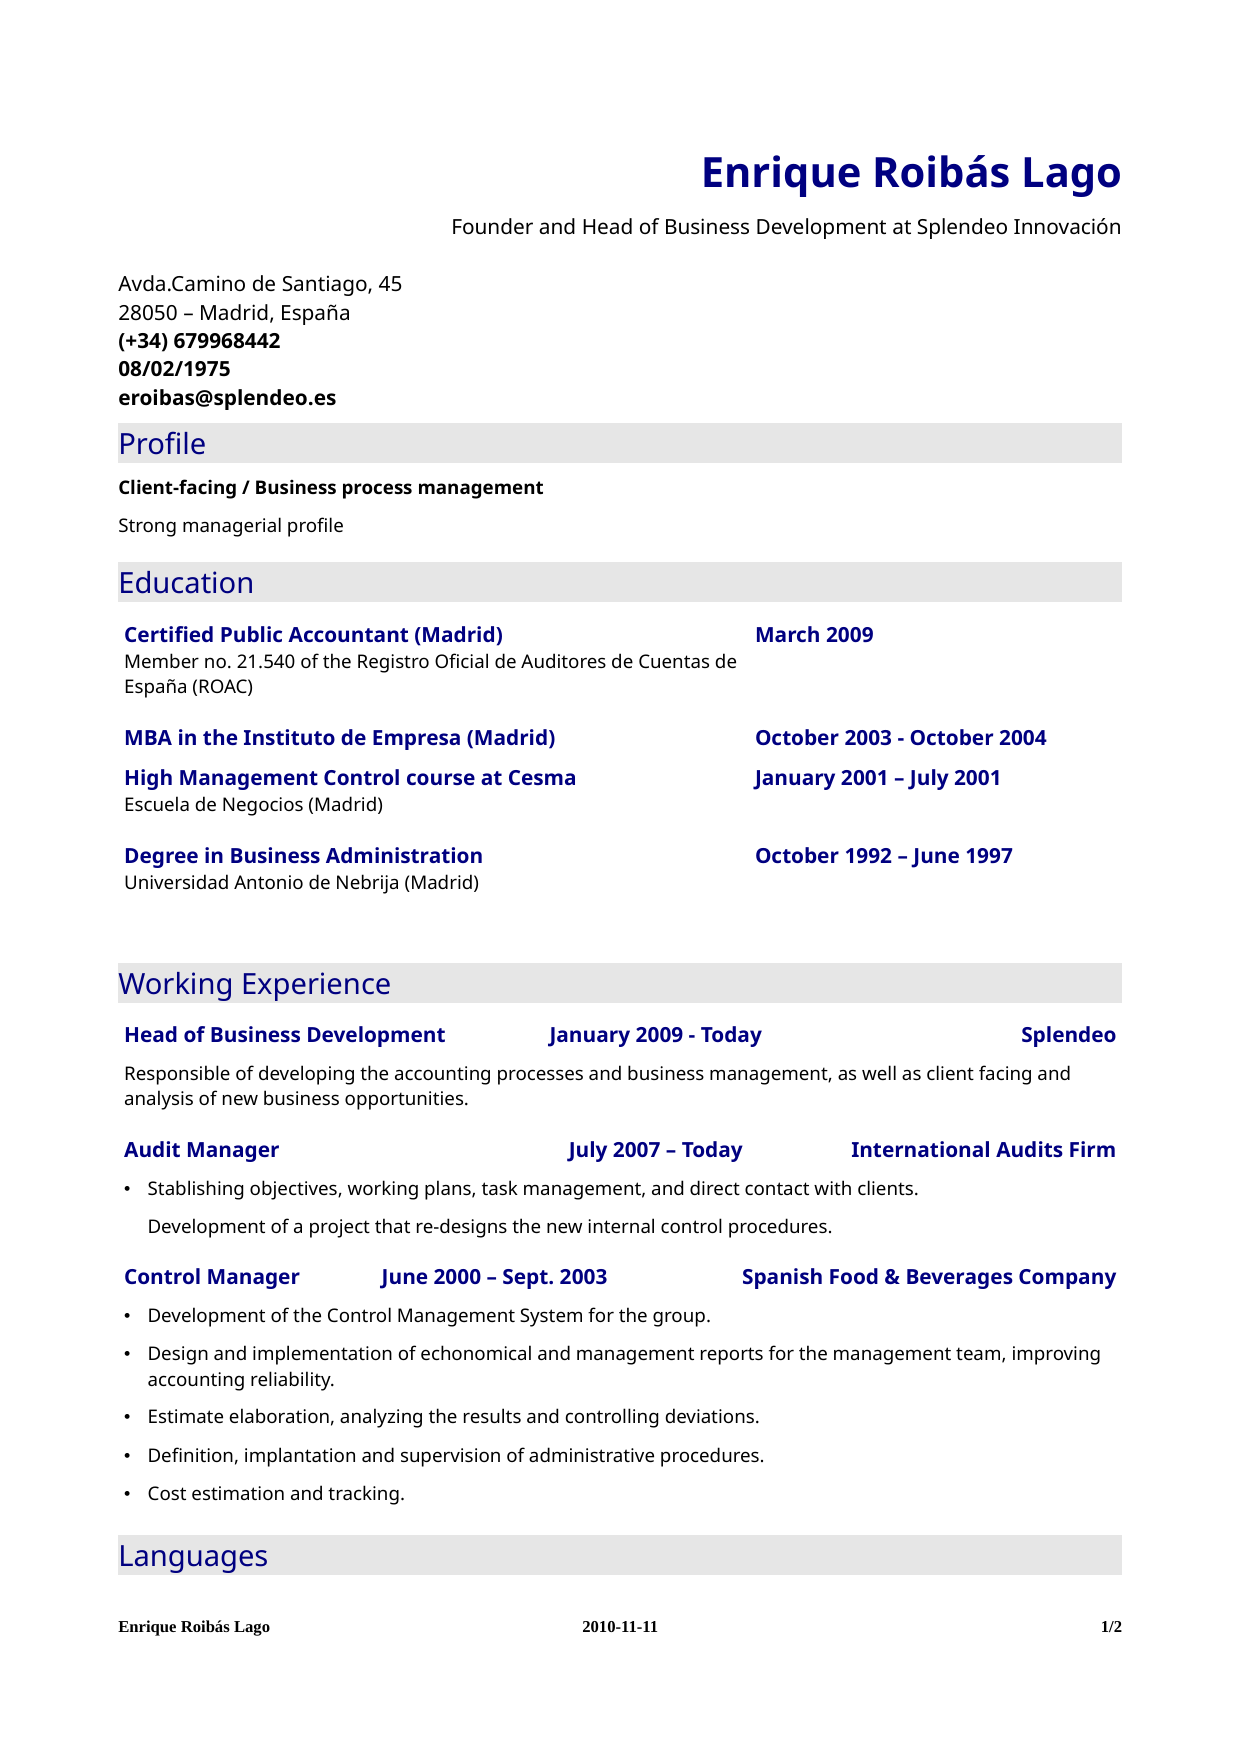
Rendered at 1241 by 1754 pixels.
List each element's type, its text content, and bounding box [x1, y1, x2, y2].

text Avda.Camino de Santiago, 45 [118, 269, 1122, 298]
text 08/02/1975 [118, 354, 1122, 383]
text Founder and Head of Business Development at Splendeo Innovación [118, 212, 1122, 241]
table_cell July 2007 – Today [524, 1129, 787, 1169]
table_cell Audit Manager [118, 1129, 524, 1169]
table_cell Responsible of developing the accounting processes and business management, as well as client facing and analysis of new business opportunities. [118, 1054, 1122, 1129]
subtitle Enrique Roibás Lago [118, 143, 1122, 200]
table_cell Development of the Control Management System for the group. Design and implementation of echonomical and management reports for the management team, improving accounting reliability. Estimate elaboration, analyzing the results and controlling deviations. Definition, implantation and supervision of administrative procedures. Cost estimation and tracking. [118, 1297, 1122, 1524]
table_header Head of Business Development [118, 1014, 524, 1054]
text Strong managerial profile [118, 513, 1122, 538]
table_cell January 2001 – July 2001 [749, 757, 1122, 835]
subtitle Education [118, 562, 1122, 602]
text Client-facing / Business process management [118, 475, 1122, 500]
table_cell Degree in Business Administration Universidad Antonio de Nebrija (Madrid) [118, 835, 749, 913]
table_cell October 1992 – June 1997 [749, 835, 1122, 913]
table_header January 2009 - Today [524, 1014, 787, 1054]
table_cell High Management Control course at Cesma Escuela de Negocios (Madrid) [118, 757, 749, 835]
text (+34) 679968442 [118, 326, 1122, 354]
table_header Control Manager [118, 1257, 338, 1297]
text 28050 – Madrid, España [118, 298, 1122, 326]
table_cell International Audits Firm [787, 1129, 1122, 1169]
table_header Certified Public Accountant (Madrid) Member no. 21.540 of the Registro Oficial de Auditores de Cuentas de España (ROAC) [118, 614, 749, 717]
table_cell October 2003 - October 2004 [749, 718, 1122, 757]
table_cell Stablishing objectives, working plans, task management, and direct contact with clients. Development of a project that re-designs the new internal control procedures. [118, 1169, 1122, 1257]
table_header March 2009 [749, 614, 1122, 717]
table_header June 2000 – Sept. 2003 [338, 1257, 651, 1297]
text eroibas@splendeo.es [118, 383, 1122, 411]
subtitle Languages [118, 1535, 1122, 1575]
subtitle Working Experience [118, 963, 1122, 1003]
table_header Splendeo [787, 1014, 1122, 1054]
table_header Spanish Food & Beverages Company [651, 1257, 1122, 1297]
table_cell MBA in the Instituto de Empresa (Madrid) [118, 718, 749, 757]
subtitle Profile [118, 423, 1122, 463]
